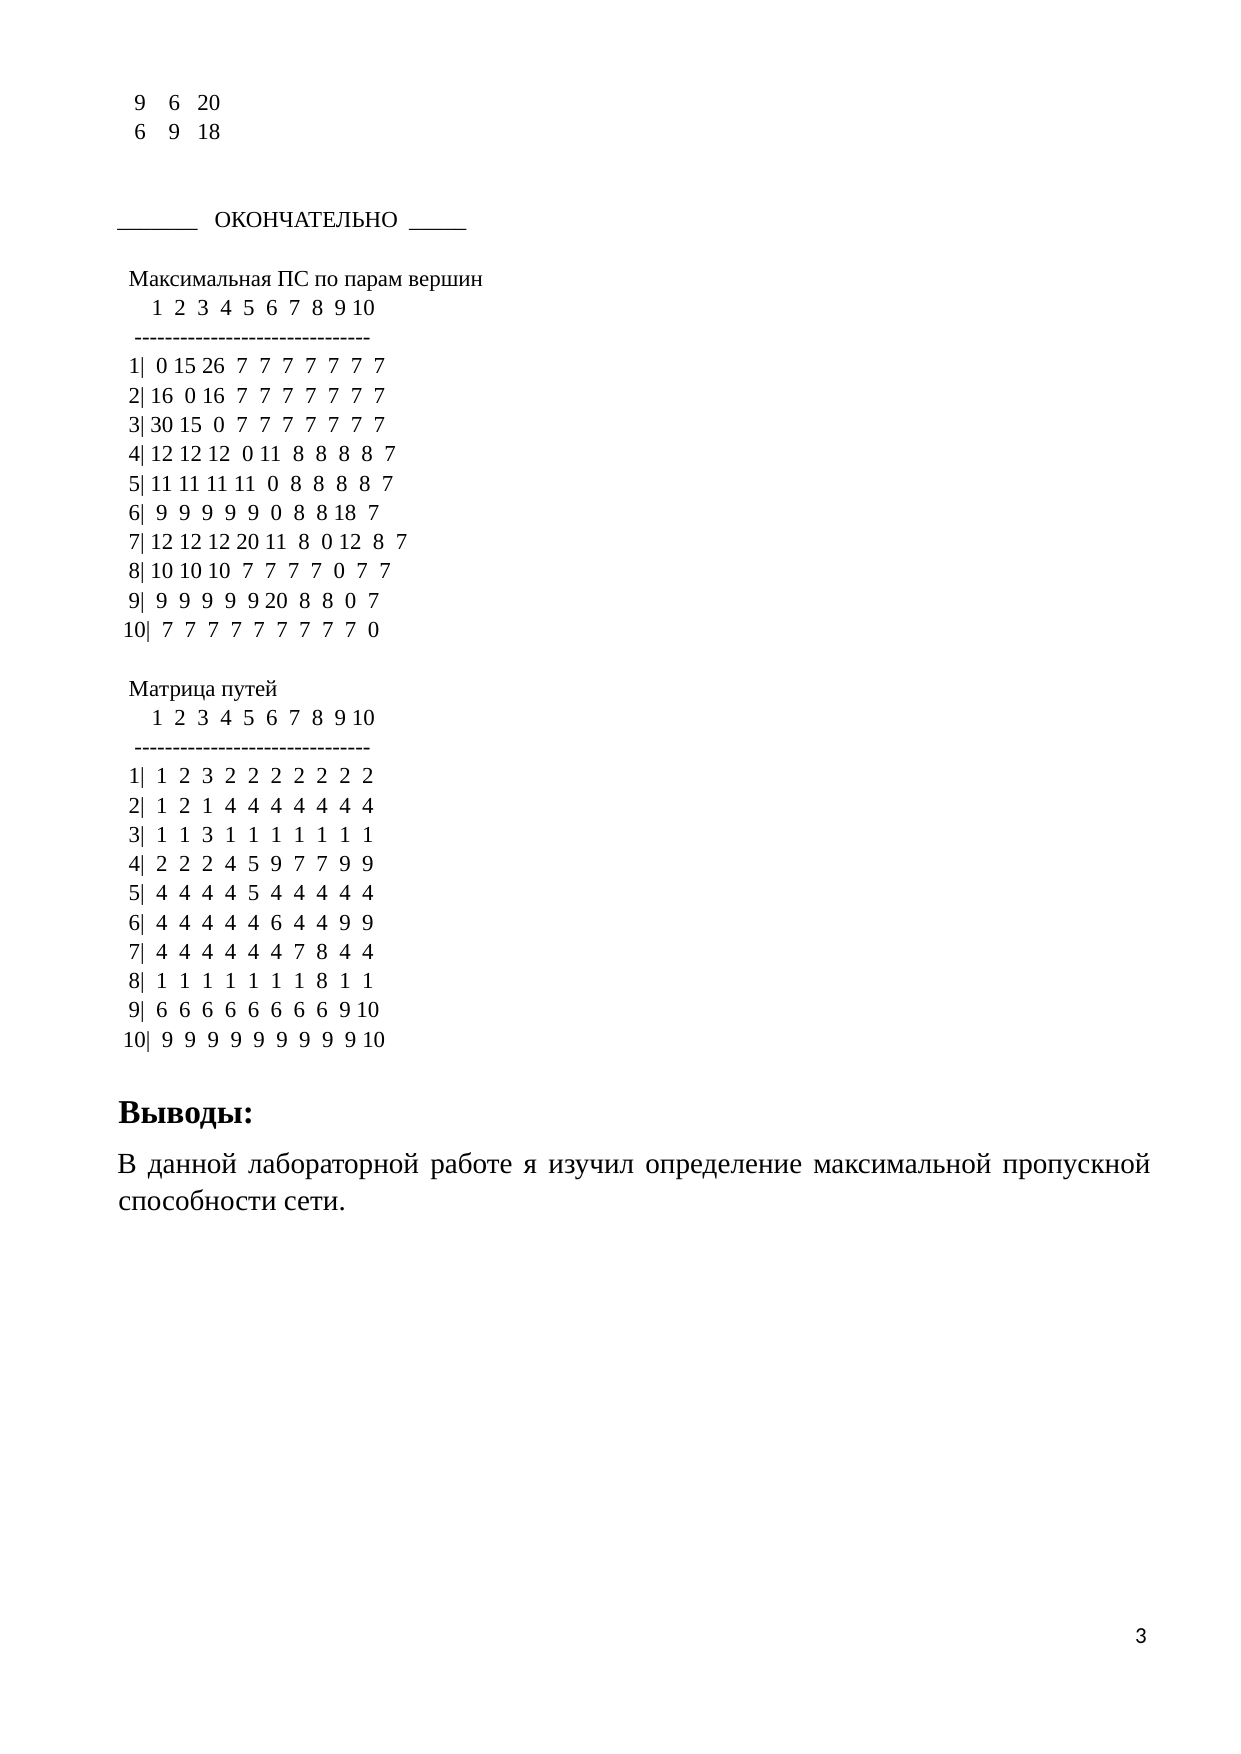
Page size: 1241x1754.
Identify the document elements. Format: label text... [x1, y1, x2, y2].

text 8| 10 10 10 7 7 7 7 0 7 7 [117, 557, 1152, 584]
text 1| 0 15 26 7 7 7 7 7 7 7 [117, 353, 1152, 379]
text 1| 1 2 3 2 2 2 2 2 2 2 [117, 762, 1152, 789]
text 3| 30 15 0 7 7 7 7 7 7 7 [117, 411, 1152, 437]
text 3| 1 1 3 1 1 1 1 1 1 1 [117, 821, 1152, 847]
text 6| 4 4 4 4 4 6 4 4 9 9 [117, 909, 1152, 935]
text 9 6 20 [117, 89, 1152, 116]
text ------------------------------- [117, 323, 1152, 350]
text 9| 9 9 9 9 9 20 8 8 0 7 [117, 587, 1152, 613]
text В данной лабораторной работе я изучил определение максимальной пропускной способности сети. [117, 1146, 1152, 1217]
text 2| 16 0 16 7 7 7 7 7 7 7 [117, 382, 1152, 408]
text 9| 6 6 6 6 6 6 6 6 9 10 [117, 997, 1152, 1023]
text Maксимальная ПС по парам вершин [117, 265, 1152, 291]
text 5| 11 11 11 11 0 8 8 8 8 7 [117, 470, 1152, 496]
text 4| 2 2 2 4 5 9 7 7 9 9 [117, 850, 1152, 877]
text 4| 12 12 12 0 11 8 8 8 8 7 [117, 440, 1152, 467]
text 2| 1 2 1 4 4 4 4 4 4 4 [117, 792, 1152, 818]
text 10| 9 9 9 9 9 9 9 9 9 10 [117, 1026, 1152, 1052]
text 10| 7 7 7 7 7 7 7 7 7 0 [117, 616, 1152, 642]
text Выводы: [118, 1092, 1152, 1131]
text 1 2 3 4 5 6 7 8 9 10 [117, 704, 1152, 730]
text 6 9 18 [117, 118, 1152, 145]
text 7| 12 12 12 20 11 8 0 12 8 7 [117, 528, 1152, 554]
text 5| 4 4 4 4 5 4 4 4 4 4 [117, 879, 1152, 906]
text Maтрица путей [117, 674, 1152, 701]
text 7| 4 4 4 4 4 4 7 8 4 4 [117, 938, 1152, 964]
text ------------------------------- [117, 733, 1152, 759]
text 6| 9 9 9 9 9 0 8 8 18 7 [117, 499, 1152, 525]
text 8| 1 1 1 1 1 1 1 8 1 1 [117, 967, 1152, 994]
text 1 2 3 4 5 6 7 8 9 10 [117, 294, 1152, 320]
text _______ ОКОНЧАТЕЛЬНО _____ [117, 206, 1152, 233]
